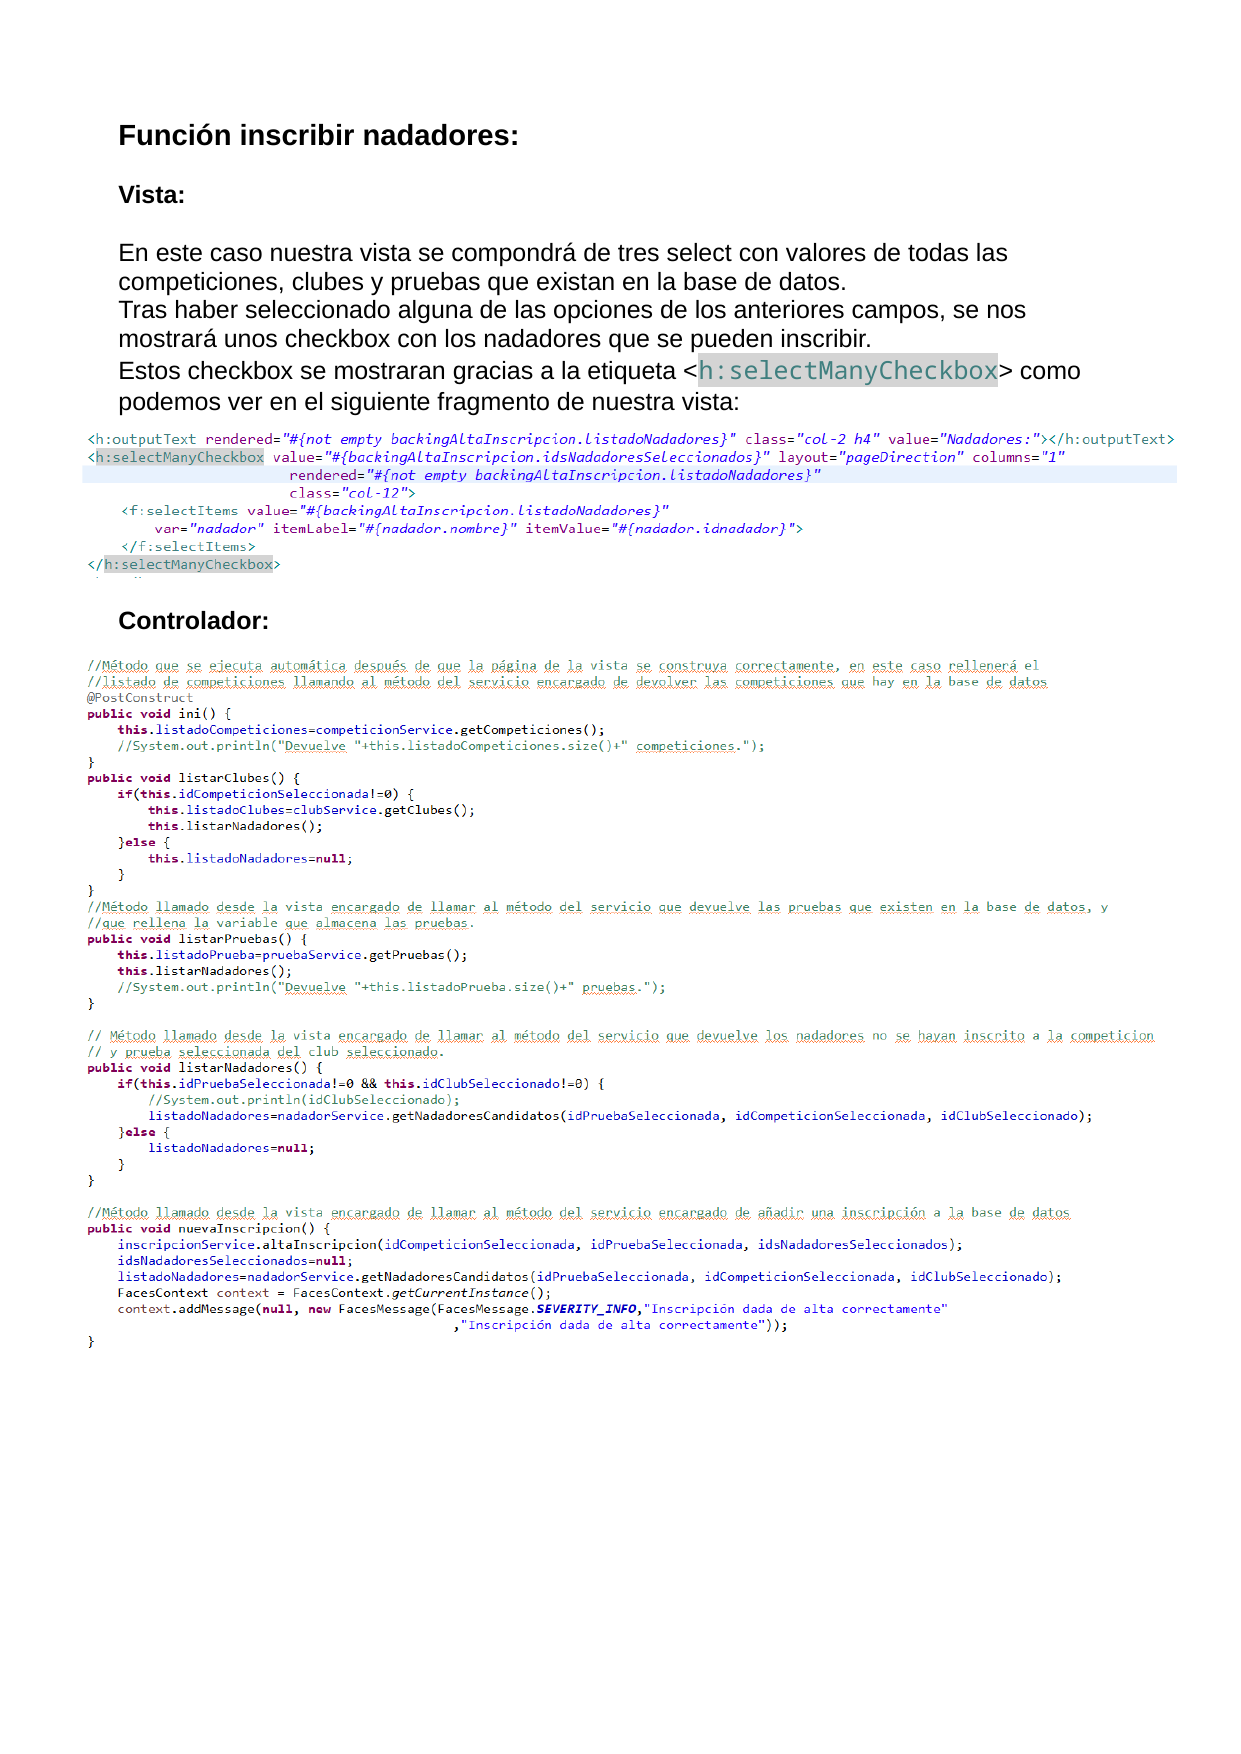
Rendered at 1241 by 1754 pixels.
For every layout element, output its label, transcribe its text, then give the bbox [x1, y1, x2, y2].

text Función inscribir nadadores: [118, 118, 1122, 152]
text Tras haber seleccionado alguna de las opciones de los anteriores campos, se nos mostrará unos checkbox con los nadadores que se pueden inscribir. [118, 295, 1122, 353]
text Controlador: [118, 606, 1122, 635]
text Vista: [118, 180, 1122, 209]
text Estos checkbox se mostraran gracias a la etiqueta <h:selectManyCheckbox> como podemos ver en el siguiente fragmento de nuestra vista: [118, 353, 1122, 416]
picture [82, 433, 1177, 578]
picture [84, 658, 1157, 1349]
text En este caso nuestra vista se compondrá de tres select con valores de todas las competiciones, clubes y pruebas que existan en la base de datos. [118, 238, 1122, 295]
